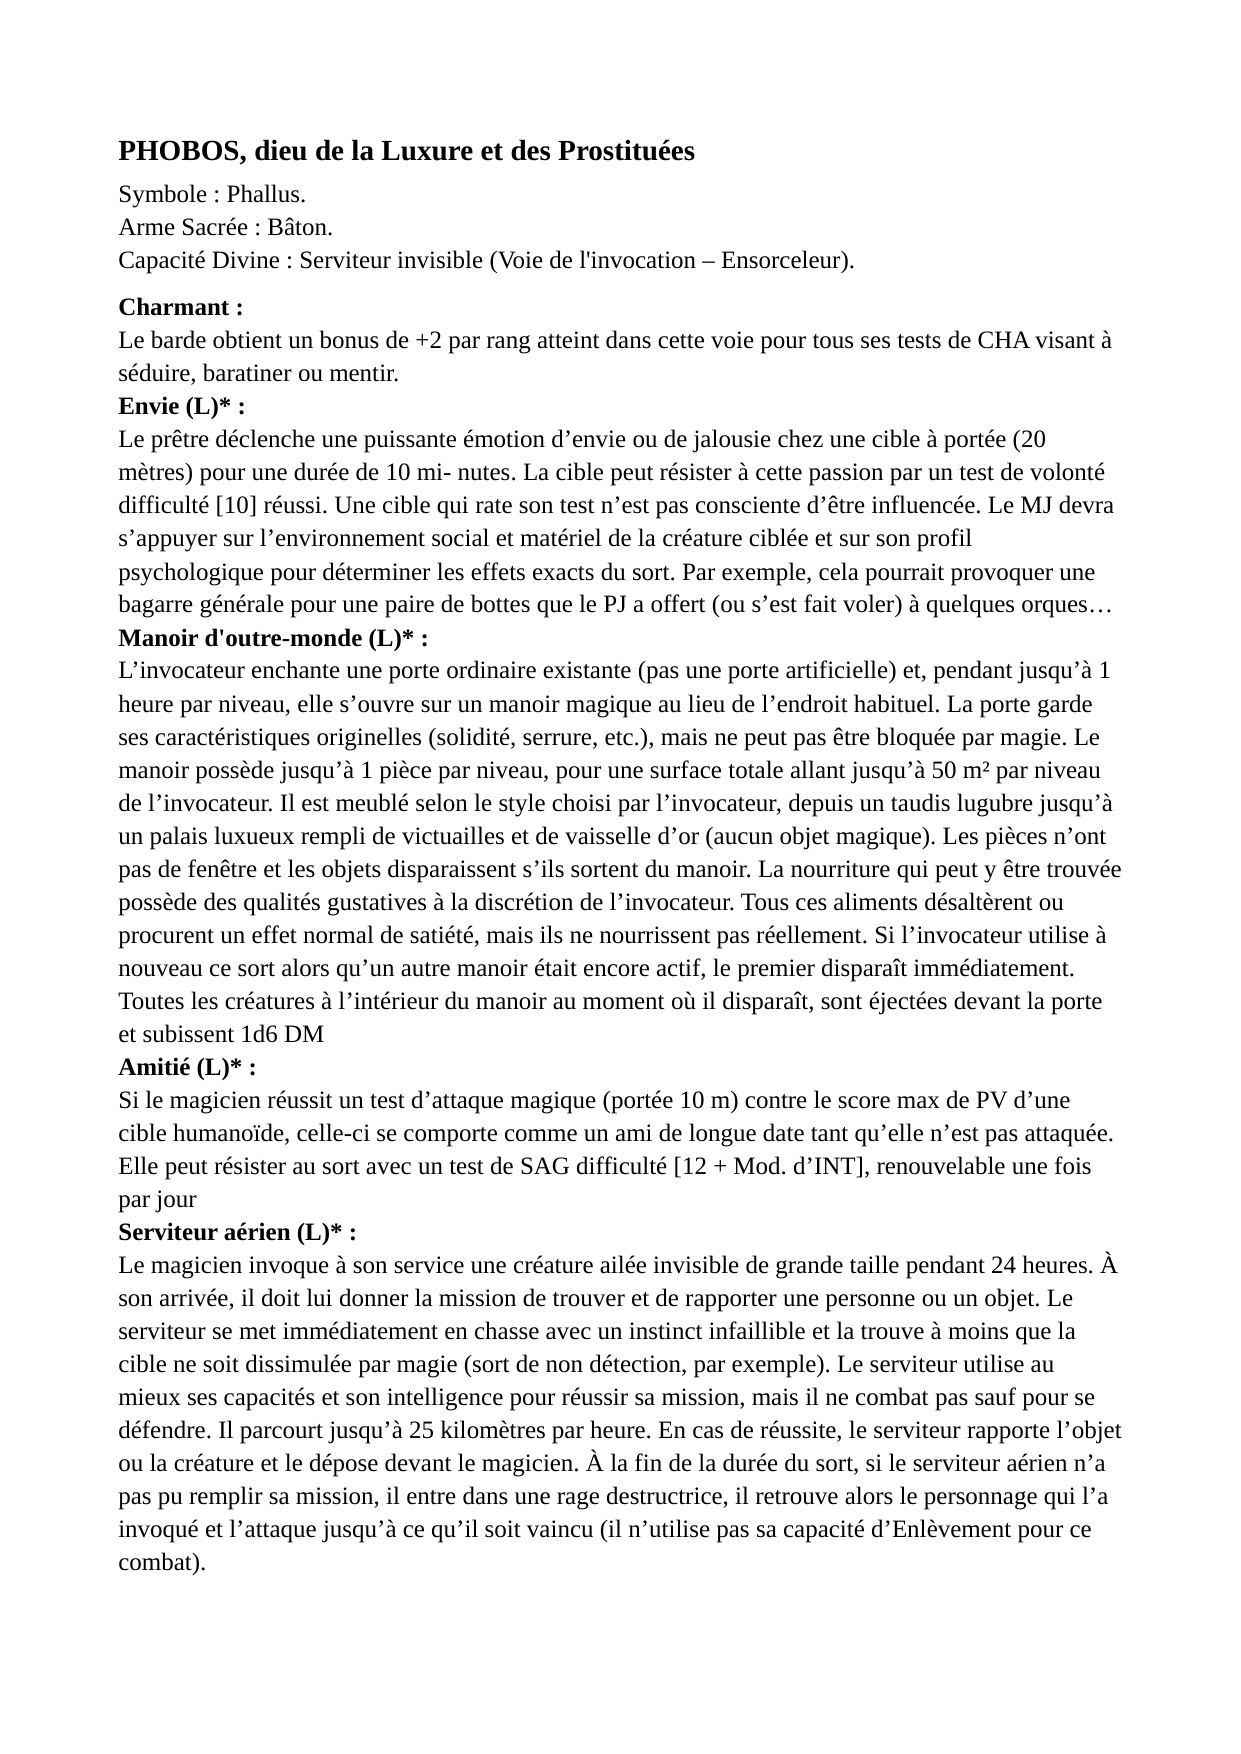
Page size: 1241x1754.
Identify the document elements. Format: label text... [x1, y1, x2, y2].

subtitle PHOBOS, dieu de la Luxure et des Prostituées [118, 133, 1122, 166]
text Le barde obtient un bonus de +2 par rang atteint dans cette voie pour tous ses tests de CHA visant à séduire, baratiner ou mentir. [118, 325, 1122, 387]
text Si le magicien réussit un test d’attaque magique (portée 10 m) contre le score max de PV d’une cible humanoïde, celle-ci se comporte comme un ami de longue date tant qu’elle n’est pas attaquée. Elle peut résister au sort avec un test de SAG difficulté [12 + Mod. d’INT], renouvelable une fois par jour [118, 1085, 1122, 1213]
text Symbole : Phallus. Arme Sacrée : Bâton. Capacité Divine : Serviteur invisible (Voie de l'invocation – Ensorceleur). [118, 179, 1122, 273]
text Envie (L)* : [118, 391, 1122, 420]
text Serviteur aérien (L)* : [118, 1217, 1122, 1246]
text L’invocateur enchante une porte ordinaire existante (pas une porte artificielle) et, pendant jusqu’à 1 heure par niveau, elle s’ouvre sur un manoir magique au lieu de l’endroit habituel. La porte garde ses caractéristiques originelles (solidité, serrure, etc.), mais ne peut pas être bloquée par magie. Le manoir possède jusqu’à 1 pièce par niveau, pour une surface totale allant jusqu’à 50 m² par niveau de l’invocateur. Il est meublé selon le style choisi par l’invocateur, depuis un taudis lugubre jusqu’à un palais luxueux rempli de victuailles et de vaisselle d’or (aucun objet magique). Les pièces n’ont pas de fenêtre et les objets disparaissent s’ils sortent du manoir. La nourriture qui peut y être trouvée possède des qualités gustatives à la discrétion de l’invocateur. Tous ces aliments désaltèrent ou procurent un effet normal de satiété, mais ils ne nourrissent pas réellement. Si l’invocateur utilise à nouveau ce sort alors qu’un autre manoir était encore actif, le premier disparaît immédiatement. Toutes les créatures à l’intérieur du manoir au moment où il disparaît, sont éjectées devant la porte et subissent 1d6 DM [118, 656, 1122, 1048]
text Amitié (L)* : [118, 1052, 1122, 1081]
text Le prêtre déclenche une puissante émotion d’envie ou de jalousie chez une cible à portée (20 mètres) pour une durée de 10 mi- nutes. La cible peut résister à cette passion par un test de volonté difficulté [10] réussi. Une cible qui rate son test n’est pas consciente d’être influencée. Le MJ devra s’appuyer sur l’environnement social et matériel de la créature ciblée et sur son profil psychologique pour déterminer les effets exacts du sort. Par exemple, cela pourrait provoquer une bagarre générale pour une paire de bottes que le PJ a offert (ou s’est fait voler) à quelques orques… Manoir d'outre-monde (L)* : [118, 424, 1122, 651]
text Charmant : [118, 292, 1122, 321]
text Le magicien invoque à son service une créature ailée invisible de grande taille pendant 24 heures. À son arrivée, il doit lui donner la mission de trouver et de rapporter une personne ou un objet. Le serviteur se met immédiatement en chasse avec un instinct infaillible et la trouve à moins que la cible ne soit dissimulée par magie (sort de non détection, par exemple). Le serviteur utilise au mieux ses capacités et son intelligence pour réussir sa mission, mais il ne combat pas sauf pour se défendre. Il parcourt jusqu’à 25 kilomètres par heure. En cas de réussite, le serviteur rapporte l’objet ou la créature et le dépose devant le magicien. À la fin de la durée du sort, si le serviteur aérien n’a pas pu remplir sa mission, il entre dans une rage destructrice, il retrouve alors le personnage qui l’a invoqué et l’attaque jusqu’à ce qu’il soit vaincu (il n’utilise pas sa capacité d’Enlèvement pour ce combat). [118, 1250, 1122, 1576]
